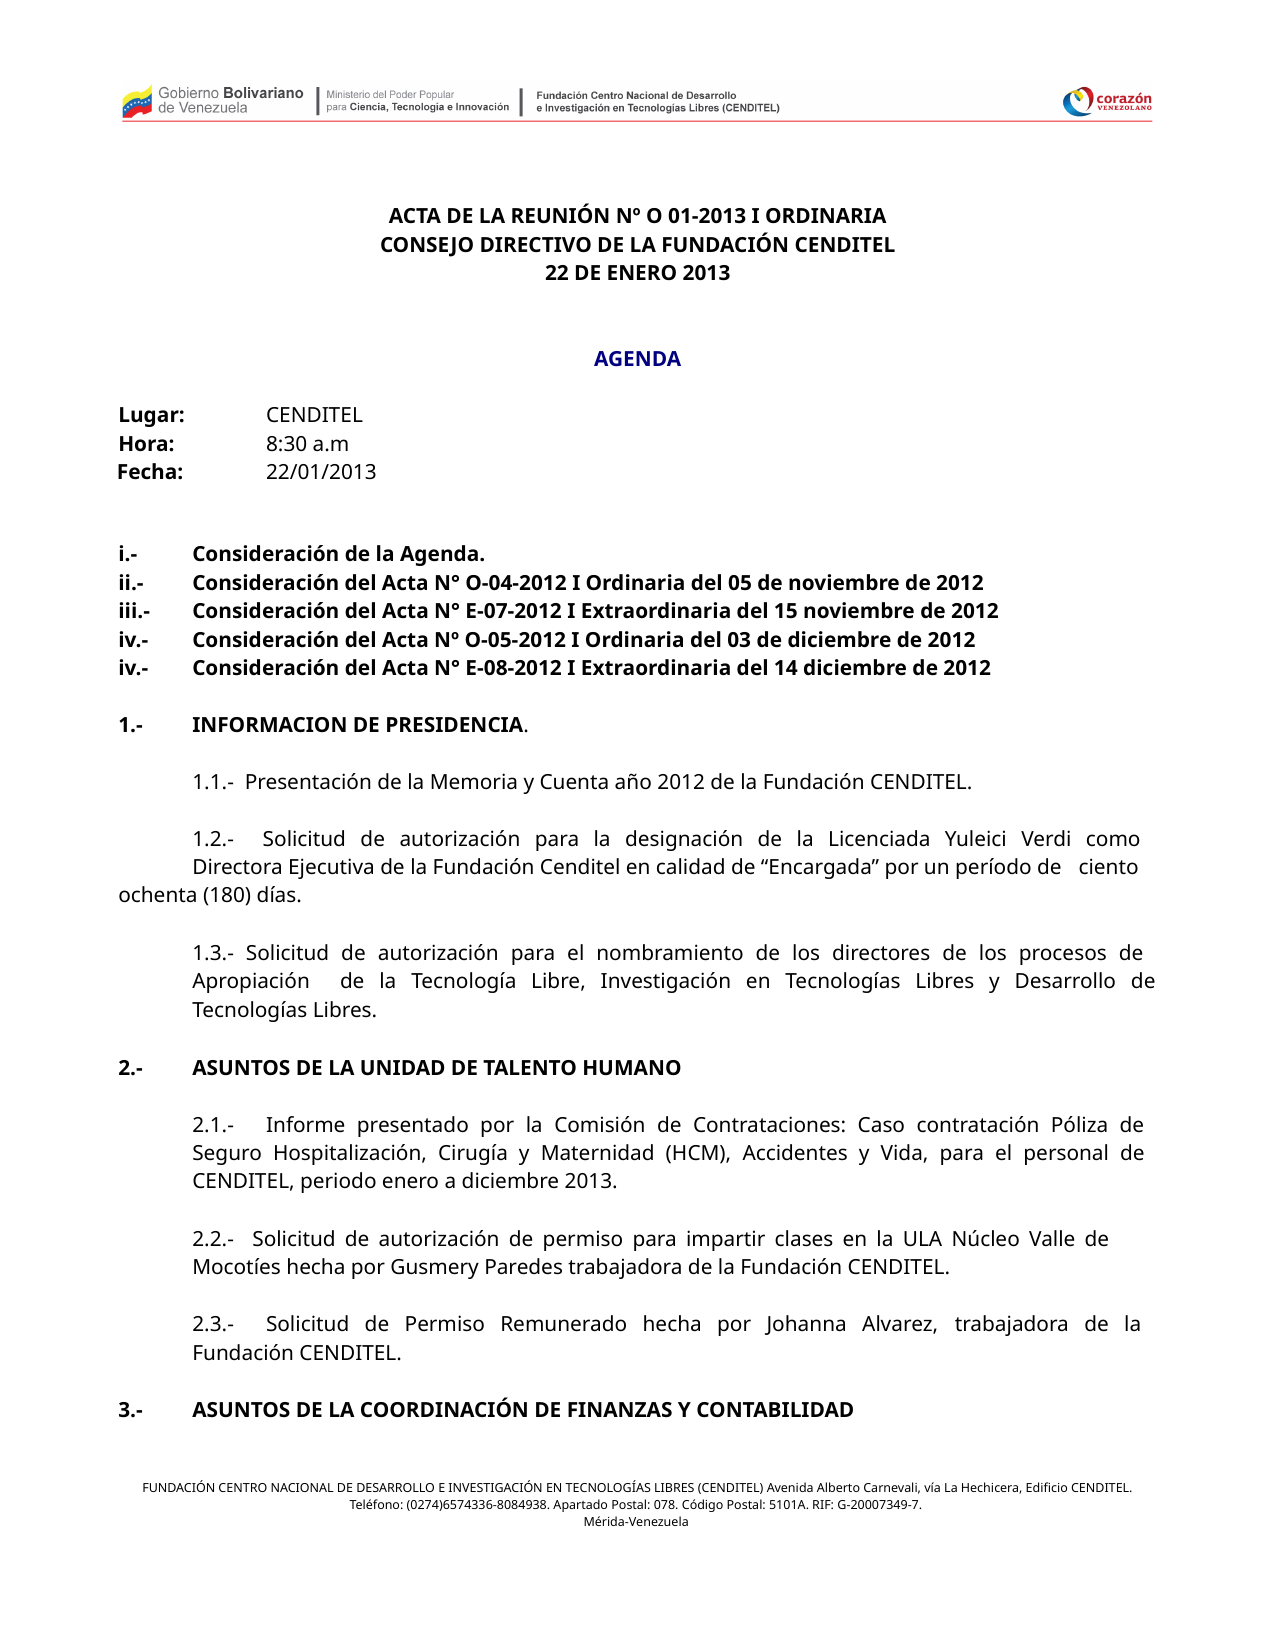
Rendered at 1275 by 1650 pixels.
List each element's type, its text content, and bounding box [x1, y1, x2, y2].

text 2.2.- Solicitud de autorización de permiso para impartir clases en la ULA Núcleo Valle de Mocotíes hecha por Gusmery Paredes trabajadora de la Fundación CENDITEL. [118, 1224, 1157, 1281]
text 1.1.- Presentación de la Memoria y Cuenta año 2012 de la Fundación CENDITEL. [118, 767, 1157, 795]
text Fecha: 22/01/2013 [117, 457, 1157, 486]
text iv.- Consideración del Acta Nº O-05-2012 I Ordinaria del 03 de diciembre de 2012 [118, 625, 1157, 653]
text 1.2.- Solicitud de autorización para la designación de la Licenciada Yuleici Verdi como Directora Ejecutiva de la Fundación Cenditel en calidad de “Encargada” por un período de ciento ochenta (180) días. [118, 824, 1157, 909]
text 2.- ASUNTOS DE LA UNIDAD DE TALENTO HUMANO [118, 1053, 1157, 1081]
text Hora: 8:30 a.m [118, 429, 1157, 457]
text 22 DE ENERO 2013 [118, 258, 1157, 287]
text 1.3.- Solicitud de autorización para el nombramiento de los directores de los procesos de Apropiación de la Tecnología Libre, Investigación en Tecnologías Libres y Desarrollo de Tecnologías Libres. [118, 938, 1157, 1023]
text 3.- ASUNTOS DE LA COORDINACIÓN DE FINANZAS Y CONTABILIDAD [118, 1396, 1157, 1424]
picture [122, 79, 1153, 122]
text iv.- Consideración del Acta N° E-08-2012 I Extraordinaria del 14 diciembre de 2012 [118, 653, 1157, 682]
text ACTA DE LA REUNIÓN Nº O 01-2013 I ORDINARIA [118, 202, 1157, 230]
text Lugar: CENDITEL [118, 401, 1157, 429]
text 2.3.- Solicitud de Permiso Remunerado hecha por Johanna Alvarez, trabajadora de la Fundación CENDITEL. [118, 1309, 1157, 1366]
text ii.- Consideración del Acta N° O-04-2012 I Ordinaria del 05 de noviembre de 2012 [118, 568, 1157, 596]
subtitle AGENDA [118, 344, 1157, 372]
text 2.1.- Informe presentado por la Comisión de Contrataciones: Caso contratación Póliza de Seguro Hospitalización, Cirugía y Maternidad (HCM), Accidentes y Vida, para el personal de CENDITEL, periodo enero a diciembre 2013. [118, 1110, 1157, 1195]
text iii.- Consideración del Acta N° E-07-2012 I Extraordinaria del 15 noviembre de 2012 [118, 596, 1157, 625]
text i.- Consideración de la Agenda. [118, 539, 1157, 568]
text CONSEJO DIRECTIVO DE LA FUNDACIÓN CENDITEL [118, 230, 1157, 258]
text 1.- INFORMACION DE PRESIDENCIA. [118, 710, 1157, 738]
